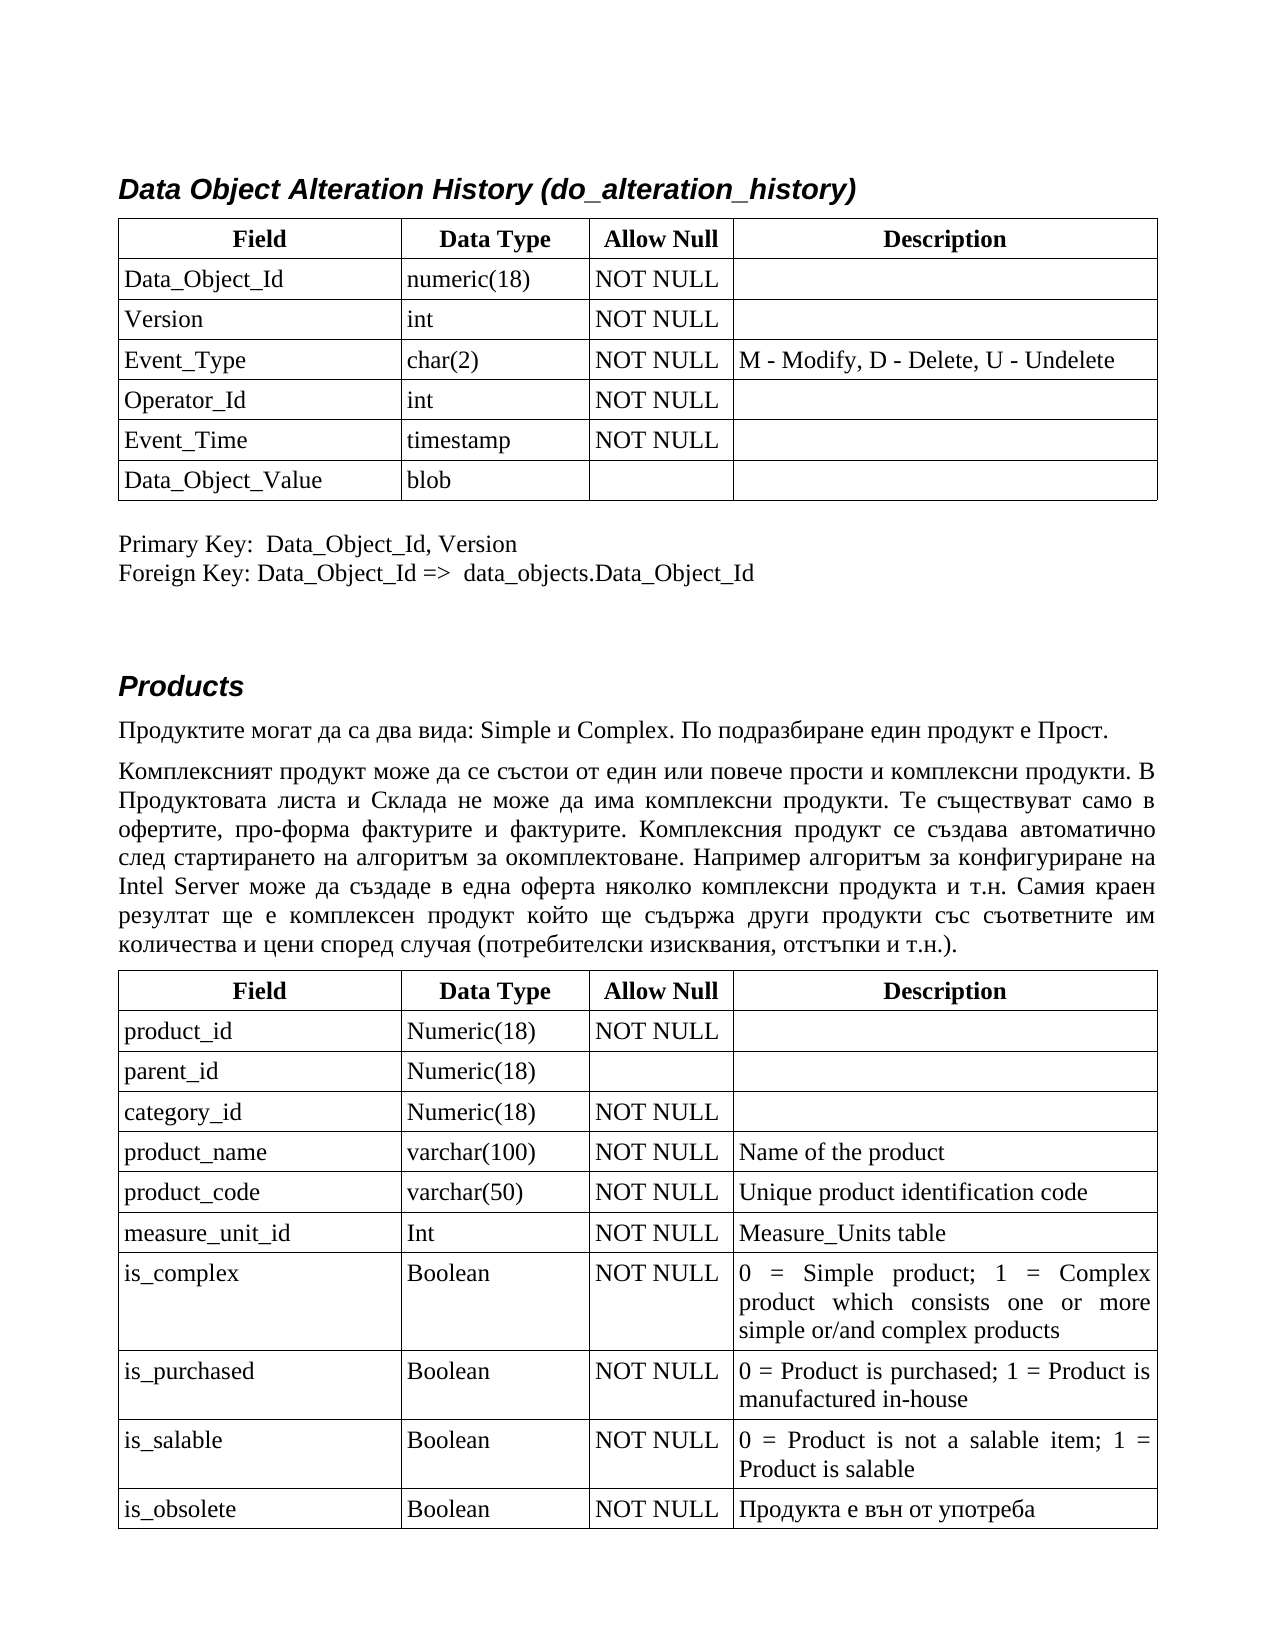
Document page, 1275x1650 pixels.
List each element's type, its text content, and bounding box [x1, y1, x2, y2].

table_cell Boolean [402, 1420, 589, 1488]
table_cell NOT NULL [590, 1092, 733, 1131]
table_cell Продукта е вън от употреба [734, 1489, 1157, 1528]
table_cell [734, 1011, 1157, 1051]
table_cell varchar(50) [402, 1172, 589, 1212]
table_header Description [734, 971, 1157, 1010]
table_cell Numeric(18) [402, 1052, 589, 1091]
table_cell numeric(18) [402, 259, 589, 299]
table_cell int [402, 380, 589, 419]
table_cell 0 = Product is purchased; 1 = Product is manufactured in-house [734, 1351, 1157, 1419]
table_header Data Type [402, 971, 589, 1010]
table_cell measure_unit_id [119, 1213, 401, 1252]
table_header Description [734, 219, 1157, 258]
table_cell Data_Object_Id [119, 259, 401, 299]
text Продуктите могат да са два вида: Simple и Complex. По подразбиране един продукт е Прост. [118, 715, 1157, 744]
table_cell NOT NULL [590, 1132, 733, 1171]
table_header Allow Null [590, 219, 733, 258]
subtitle Products [118, 669, 1157, 702]
table_cell [734, 461, 1157, 500]
table_cell Data_Object_Value [119, 461, 401, 500]
table_cell NOT NULL [590, 1011, 733, 1051]
table_cell NOT NULL [590, 380, 733, 419]
table_cell Boolean [402, 1351, 589, 1419]
table_cell Measure_Units table [734, 1213, 1157, 1252]
table_cell Unique product identification code [734, 1172, 1157, 1212]
table_cell product_code [119, 1172, 401, 1212]
text Foreign Key: Data_Object_Id => data_objects.Data_Object_Id [118, 558, 1157, 586]
table_cell blob [402, 461, 589, 500]
table_cell [734, 1092, 1157, 1131]
table_cell NOT NULL [590, 1213, 733, 1252]
table_cell category_id [119, 1092, 401, 1131]
table_cell NOT NULL [590, 340, 733, 379]
table_cell int [402, 300, 589, 339]
table_cell Boolean [402, 1253, 589, 1350]
table_cell varchar(100) [402, 1132, 589, 1171]
table_cell [734, 259, 1157, 299]
table_cell M - Modify, D - Delete, U - Undelete [734, 340, 1157, 379]
table_cell NOT NULL [590, 1351, 733, 1419]
table_cell Operator_Id [119, 380, 401, 419]
table_cell is_salable [119, 1420, 401, 1488]
table_cell Name of the product [734, 1132, 1157, 1171]
text Primary Key: Data_Object_Id, Version [118, 529, 1157, 558]
table_cell NOT NULL [590, 300, 733, 339]
table_cell [590, 1052, 733, 1091]
table_cell NOT NULL [590, 420, 733, 460]
table_header Data Type [402, 219, 589, 258]
table_cell Numeric(18) [402, 1092, 589, 1131]
table_cell is_purchased [119, 1351, 401, 1419]
table_cell 0 = Simple product; 1 = Complex product which consists one or more simple or/and complex products [734, 1253, 1157, 1350]
table_cell Version [119, 300, 401, 339]
table_header Field [119, 219, 401, 258]
text Комплексният продукт може да се състои от един или повече прости и комплексни продукти. В Продуктовата листа и Склада не може да има комплексни продукти. Те съществуват само в офертите, про-форма фактурите и фактурите. Комплексния продукт се създава автоматично след стартирането на алгоритъм за окомплектоване. Например алгоритъм за конфигуриране на Intel Server може да създаде в една оферта няколко комплексни продукта и т.н. Самия краен резултат ще е комплексен продукт който ще съдържа други продукти със съответните им количества и цени според случая (потребителски изисквания, отстъпки и т.н.). [118, 756, 1157, 957]
table_cell Event_Type [119, 340, 401, 379]
table_cell is_obsolete [119, 1489, 401, 1528]
table_cell NOT NULL [590, 1489, 733, 1528]
table_cell 0 = Product is not a salable item; 1 = Product is salable [734, 1420, 1157, 1488]
table_header Field [119, 971, 401, 1010]
table_cell NOT NULL [590, 1172, 733, 1212]
table_cell NOT NULL [590, 259, 733, 299]
subtitle Data Object Alteration History (do_alteration_history) [118, 172, 1157, 205]
table_cell [734, 1052, 1157, 1091]
table_cell [734, 300, 1157, 339]
table_cell Numeric(18) [402, 1011, 589, 1051]
table_cell [734, 380, 1157, 419]
table_cell parent_id [119, 1052, 401, 1091]
table_cell product_id [119, 1011, 401, 1051]
table_cell NOT NULL [590, 1253, 733, 1350]
table_cell NOT NULL [590, 1420, 733, 1488]
table_cell timestamp [402, 420, 589, 460]
table_cell [590, 461, 733, 500]
table_header Allow Null [590, 971, 733, 1010]
table_cell char(2) [402, 340, 589, 379]
table_cell Boolean [402, 1489, 589, 1528]
table_cell Int [402, 1213, 589, 1252]
table_cell [734, 420, 1157, 460]
table_cell Event_Time [119, 420, 401, 460]
table_cell is_complex [119, 1253, 401, 1350]
table_cell product_name [119, 1132, 401, 1171]
